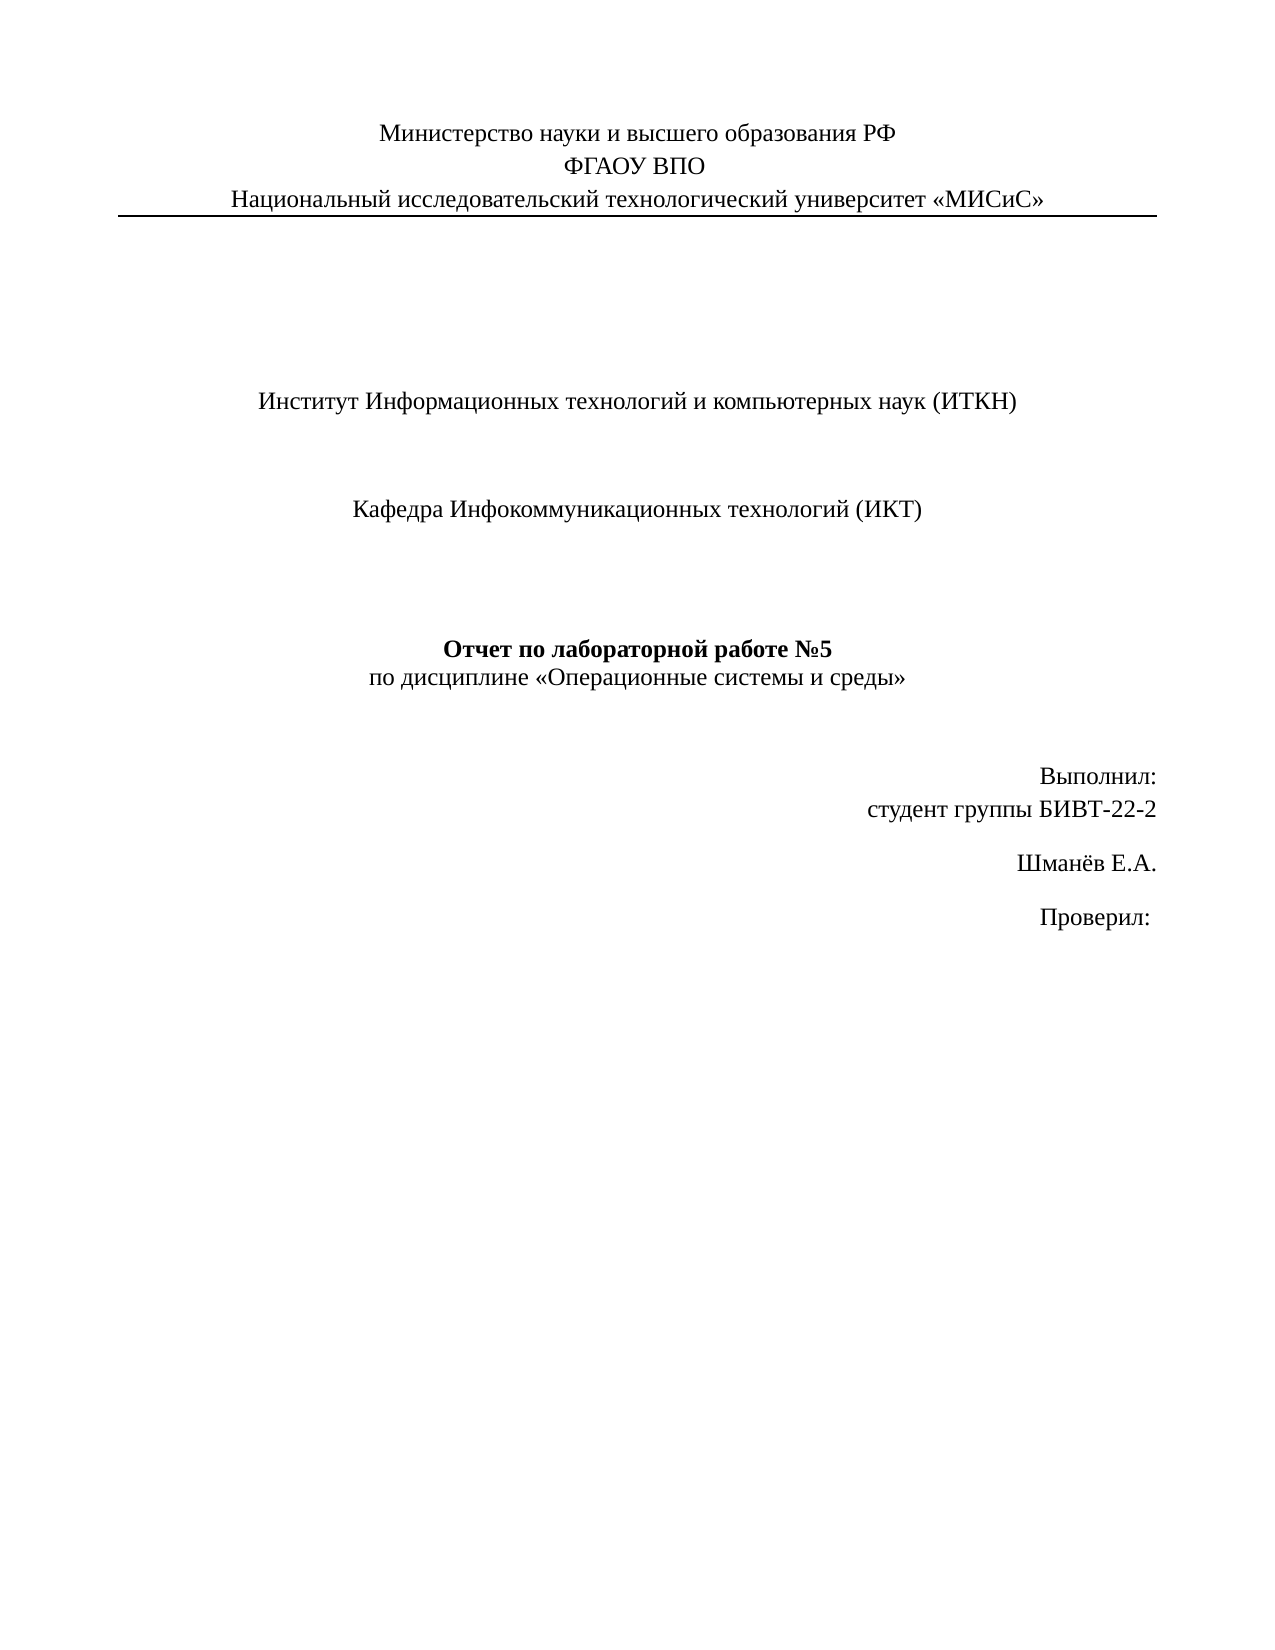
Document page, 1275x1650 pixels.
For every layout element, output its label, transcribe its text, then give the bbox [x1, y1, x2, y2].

text Шманёв Е.А. [118, 848, 1157, 877]
text Министерство науки и высшего образования РФ ФГАОУ ВПО [118, 118, 1157, 180]
text Проверил: [118, 902, 1157, 931]
text Институт Информационных технологий и компьютерных наук (ИТКН) [118, 386, 1157, 415]
text Национальный исследовательский технологический университет «МИСиС» [118, 184, 1157, 215]
text Отчет по лабораторной работе №5 [118, 634, 1157, 662]
text Выполнил: студент группы БИВТ-22-2 [118, 761, 1157, 823]
text Кафедра Инфокоммуникационных технологий (ИКТ) [118, 494, 1157, 522]
text по дисциплине «Операционные системы и среды» [118, 662, 1157, 691]
